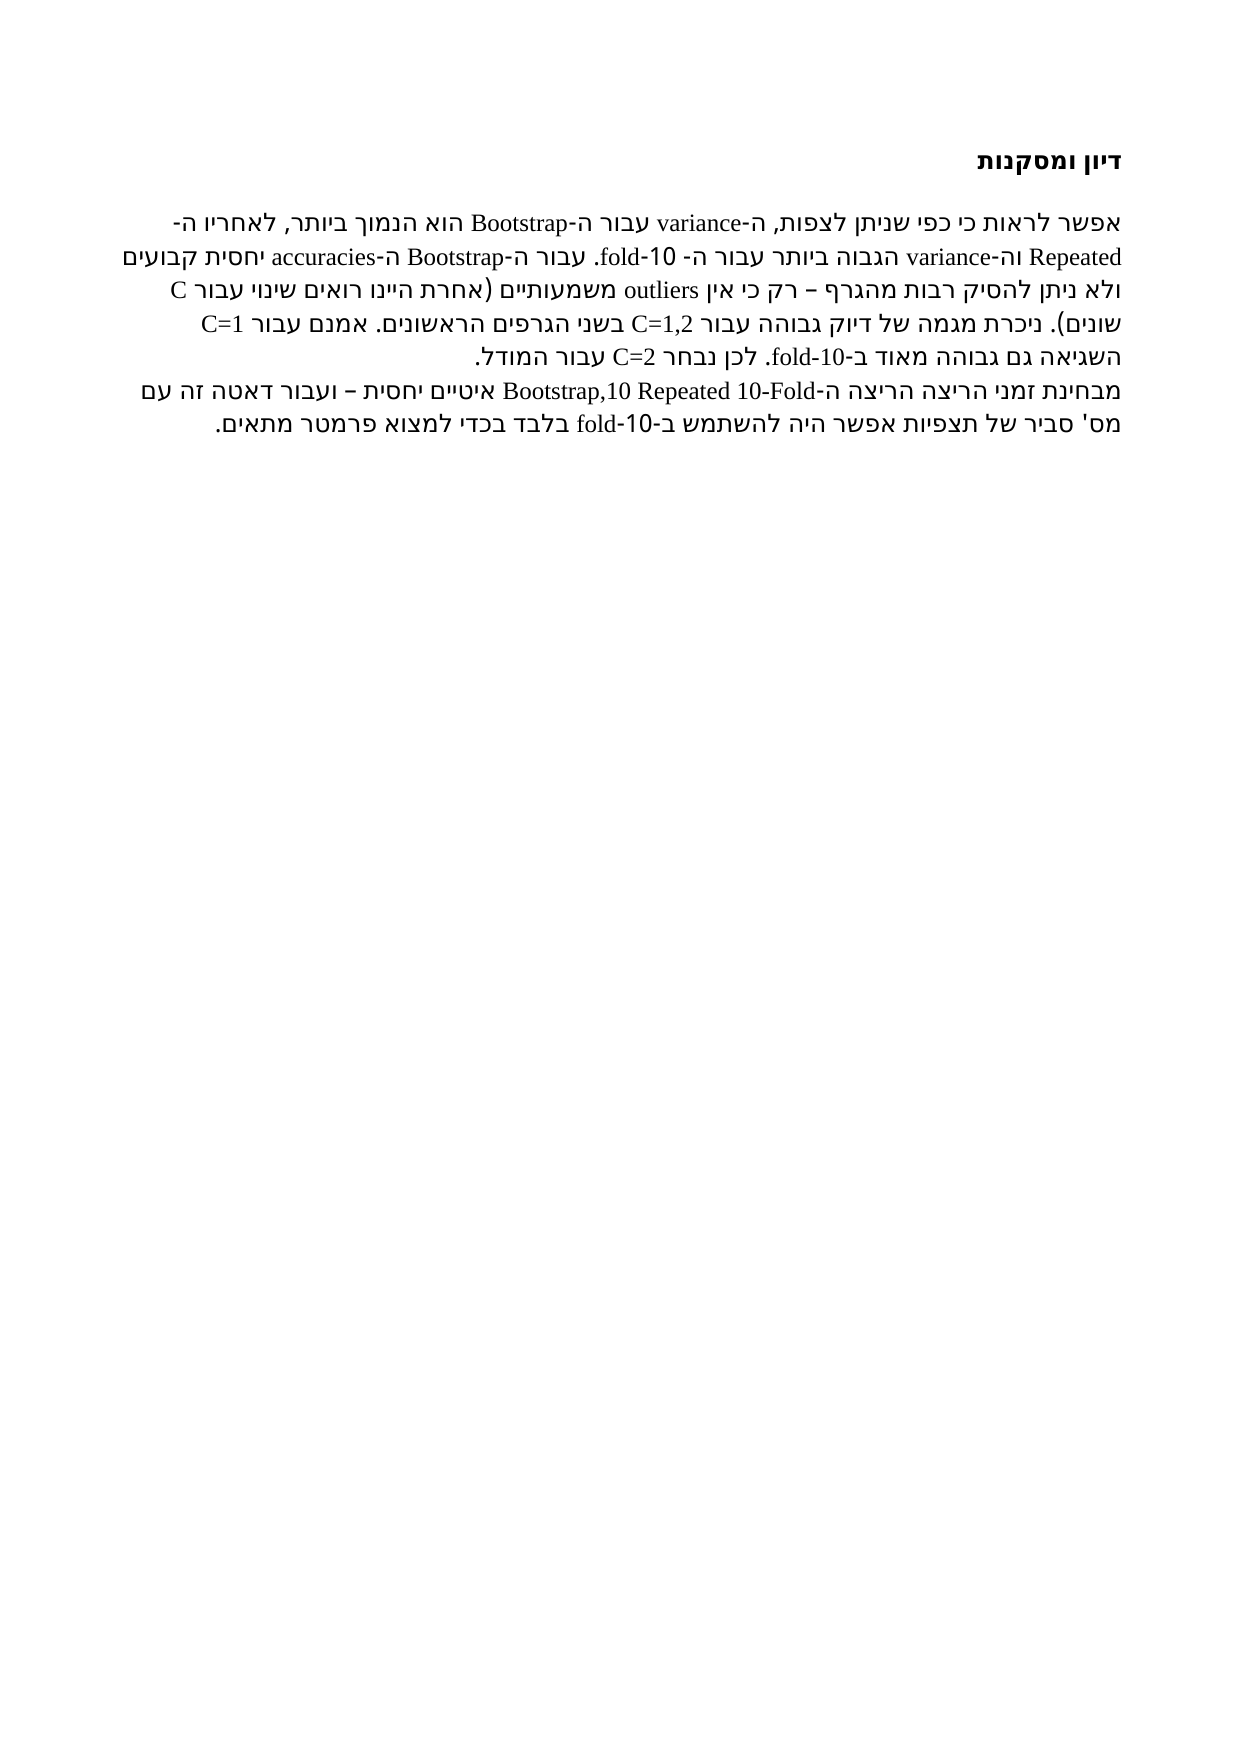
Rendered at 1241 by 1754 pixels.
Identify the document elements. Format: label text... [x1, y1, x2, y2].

text אפשר לראות כי כפי שניתן לצפות, ה-variance עבור ה-Bootstrap הוא הנמוך ביותר, לאחריו ה-Repeated וה-variance הגבוה ביותר עבור ה- 10-fold. עבור ה-Bootstrap ה-accuracies יחסית קבועים ולא ניתן להסיק רבות מהגרף – רק כי אין outliers משמעותיים (אחרת היינו רואים שינוי עבור C שונים). ניכרת מגמה של דיוק גבוהה עבור C=1,2 בשני הגרפים הראשונים. אמנם עבור C=1 השגיאה גם גבוהה מאוד ב-fold-10. לכן נבחר C=2 עבור המודל. [118, 208, 1122, 376]
text דיון ומסקנות [118, 147, 1122, 179]
text מבחינת זמני הריצה הריצה ה-Bootstrap,10 Repeated 10-Fold איטיים יחסית – ועבור דאטה זה עם מס' סביר של תצפיות אפשר היה להשתמש ב-10-fold בלבד בכדי למצוא פרמטר מתאים. [118, 376, 1122, 443]
